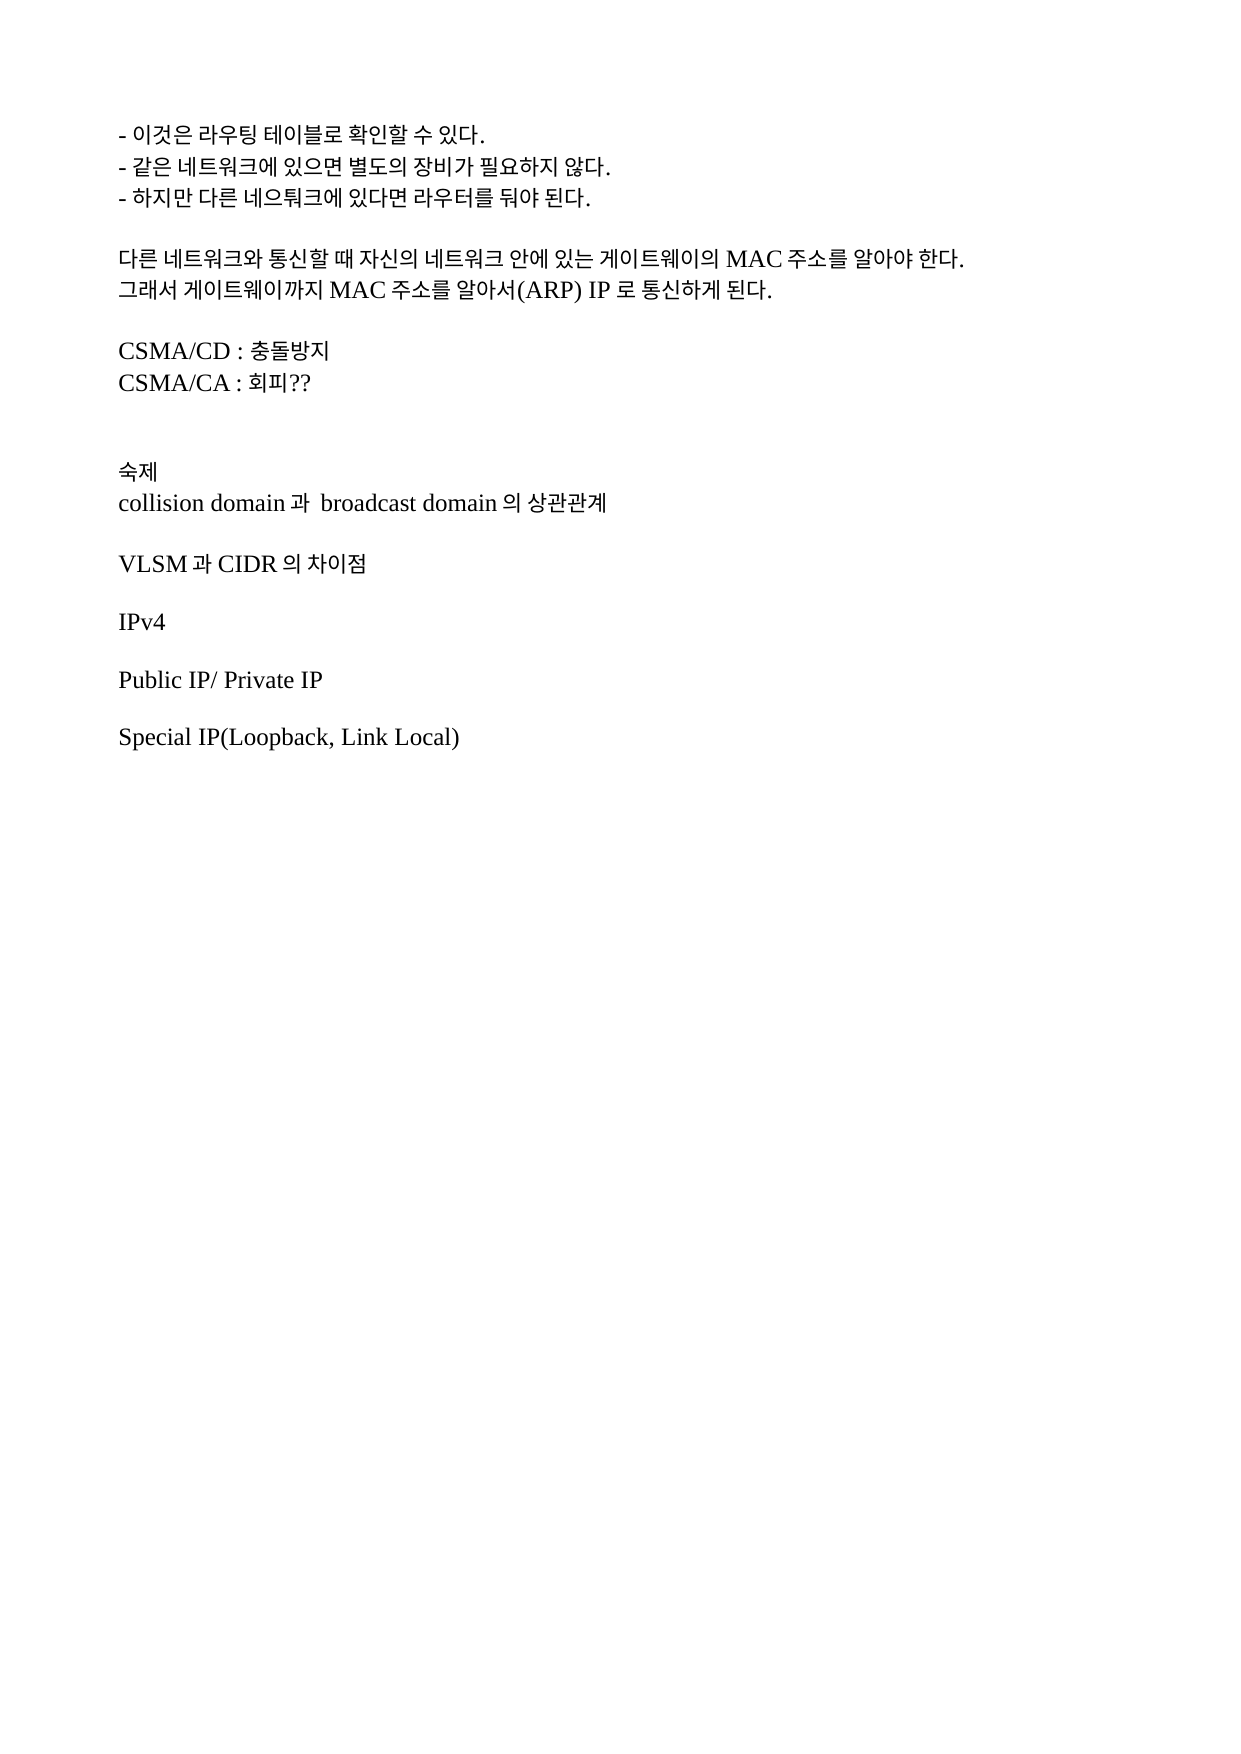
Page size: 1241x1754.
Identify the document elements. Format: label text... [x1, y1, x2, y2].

text 그래서 게이트웨이까지 MAC주소를 알아서(ARP) IP 로 통신하게 된다. [118, 273, 1122, 305]
text - 이것은 라우팅 테이블로 확인할 수 있다. [118, 118, 1122, 150]
text CSMA/CA : 회피?? [118, 366, 1122, 397]
text - 같은 네트워크에 있으면 별도의 장비가 필요하지 않다. [118, 150, 1122, 181]
text 숙제 [118, 455, 1122, 486]
text collision domain과 broadcast domain의 상관관계 [118, 486, 1122, 518]
text 다른 네트워크와 통신할 때 자신의 네트워크 안에 있는 게이트웨이의 MAC주소를 알아야 한다. [118, 242, 1122, 273]
text Special IP(Loopback, Link Local) [118, 722, 1122, 751]
text IPv4 [118, 607, 1122, 636]
text VLSM과 CIDR의 차이점 [118, 547, 1122, 578]
text CSMA/CD : 충돌방지 [118, 334, 1122, 366]
text - 하지만 다른 네으퉈크에 있다면 라우터를 둬야 된다. [118, 181, 1122, 213]
text Public IP/ Private IP [118, 665, 1122, 693]
